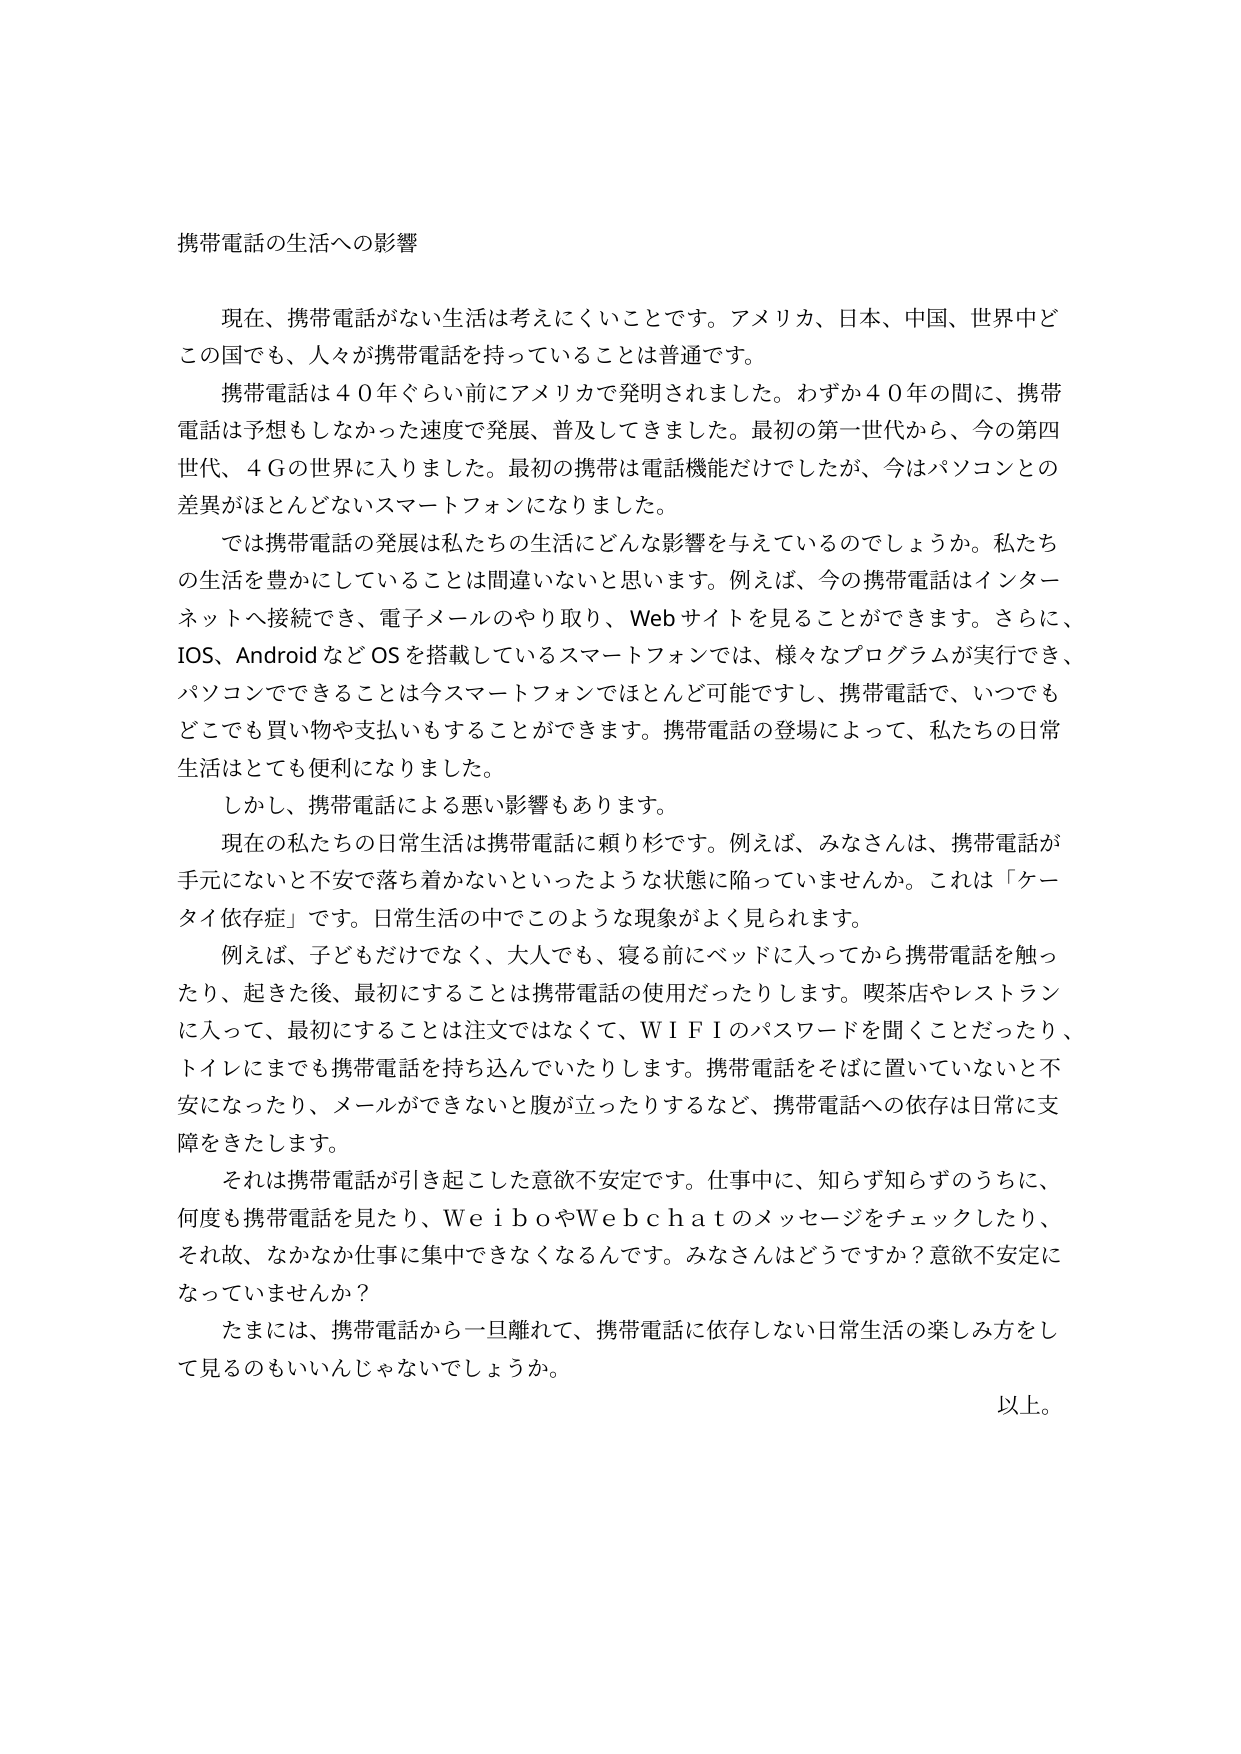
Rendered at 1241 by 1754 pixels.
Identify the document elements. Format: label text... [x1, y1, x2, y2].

text 以上。 [177, 1379, 1063, 1417]
text 例えば、子どもだけでなく、大人でも、寝る前にベッドに入ってから携帯電話を触ったり、起きた後、最初にすることは携帯電話の使用だったりします。喫茶店やレストランに入って、最初にすることは注文ではなくて、ＷＩＦＩのパスワードを聞くことだったり、トイレにまでも携帯電話を持ち込んでいたりします。携帯電話をそばに置いていないと不安になったり、メールができないと腹が立ったりするなど、携帯電話への依存は日常に支障をきたします。 [177, 929, 1063, 1154]
text 現在、携帯電話がない生活は考えにくいことです。アメリカ、日本、中国、世界中どこの国でも、人々が携帯電話を持っていることは普通です。 [177, 292, 1063, 367]
text たまには、携帯電話から一旦離れて、携帯電話に依存しない日常生活の楽しみ方をして見るのもいいんじゃないでしょうか。 [177, 1304, 1063, 1379]
text それは携帯電話が引き起こした意欲不安定です。仕事中に、知らず知らずのうちに、何度も携帯電話を見たり、ＷｅｉｂｏやＷｅｂｃｈａｔのメッセージをチェックしたり、それ故、なかなか仕事に集中できなくなるんです。みなさんはどうですか？意欲不安定になっていませんか？ [177, 1154, 1063, 1304]
text 携帯電話は４０年ぐらい前にアメリカで発明されました。わずか４０年の間に、携帯電話は予想もしなかった速度で発展、普及してきました。最初の第一世代から、今の第四世代、４Ｇの世界に入りました。最初の携帯は電話機能だけでしたが、今はパソコンとの差異がほとんどないスマートフォンになりました。 [177, 367, 1063, 517]
text しかし、携帯電話による悪い影響もあります。 [177, 779, 1063, 817]
text 現在の私たちの日常生活は携帯電話に頼り杉です。例えば、みなさんは、携帯電話が手元にないと不安で落ち着かないといったような状態に陥っていませんか。これは「ケータイ依存症」です。日常生活の中でこのような現象がよく見られます。 [177, 817, 1063, 929]
text 携帯電話の生活への影響 [177, 217, 1063, 254]
text では携帯電話の発展は私たちの生活にどんな影響を与えているのでしょうか。私たちの生活を豊かにしていることは間違いないと思います。例えば、今の携帯電話はインターネットへ接続でき、電子メールのやり取り、Webサイトを見ることができます。さらに、IOS、AndroidなどOSを搭載しているスマートフォンでは、様々なプログラムが実行でき、パソコンでできることは今スマートフォンでほとんど可能ですし、携帯電話で、いつでもどこでも買い物や支払いもすることができます。携帯電話の登場によって、私たちの日常生活はとても便利になりました。 [177, 517, 1063, 779]
